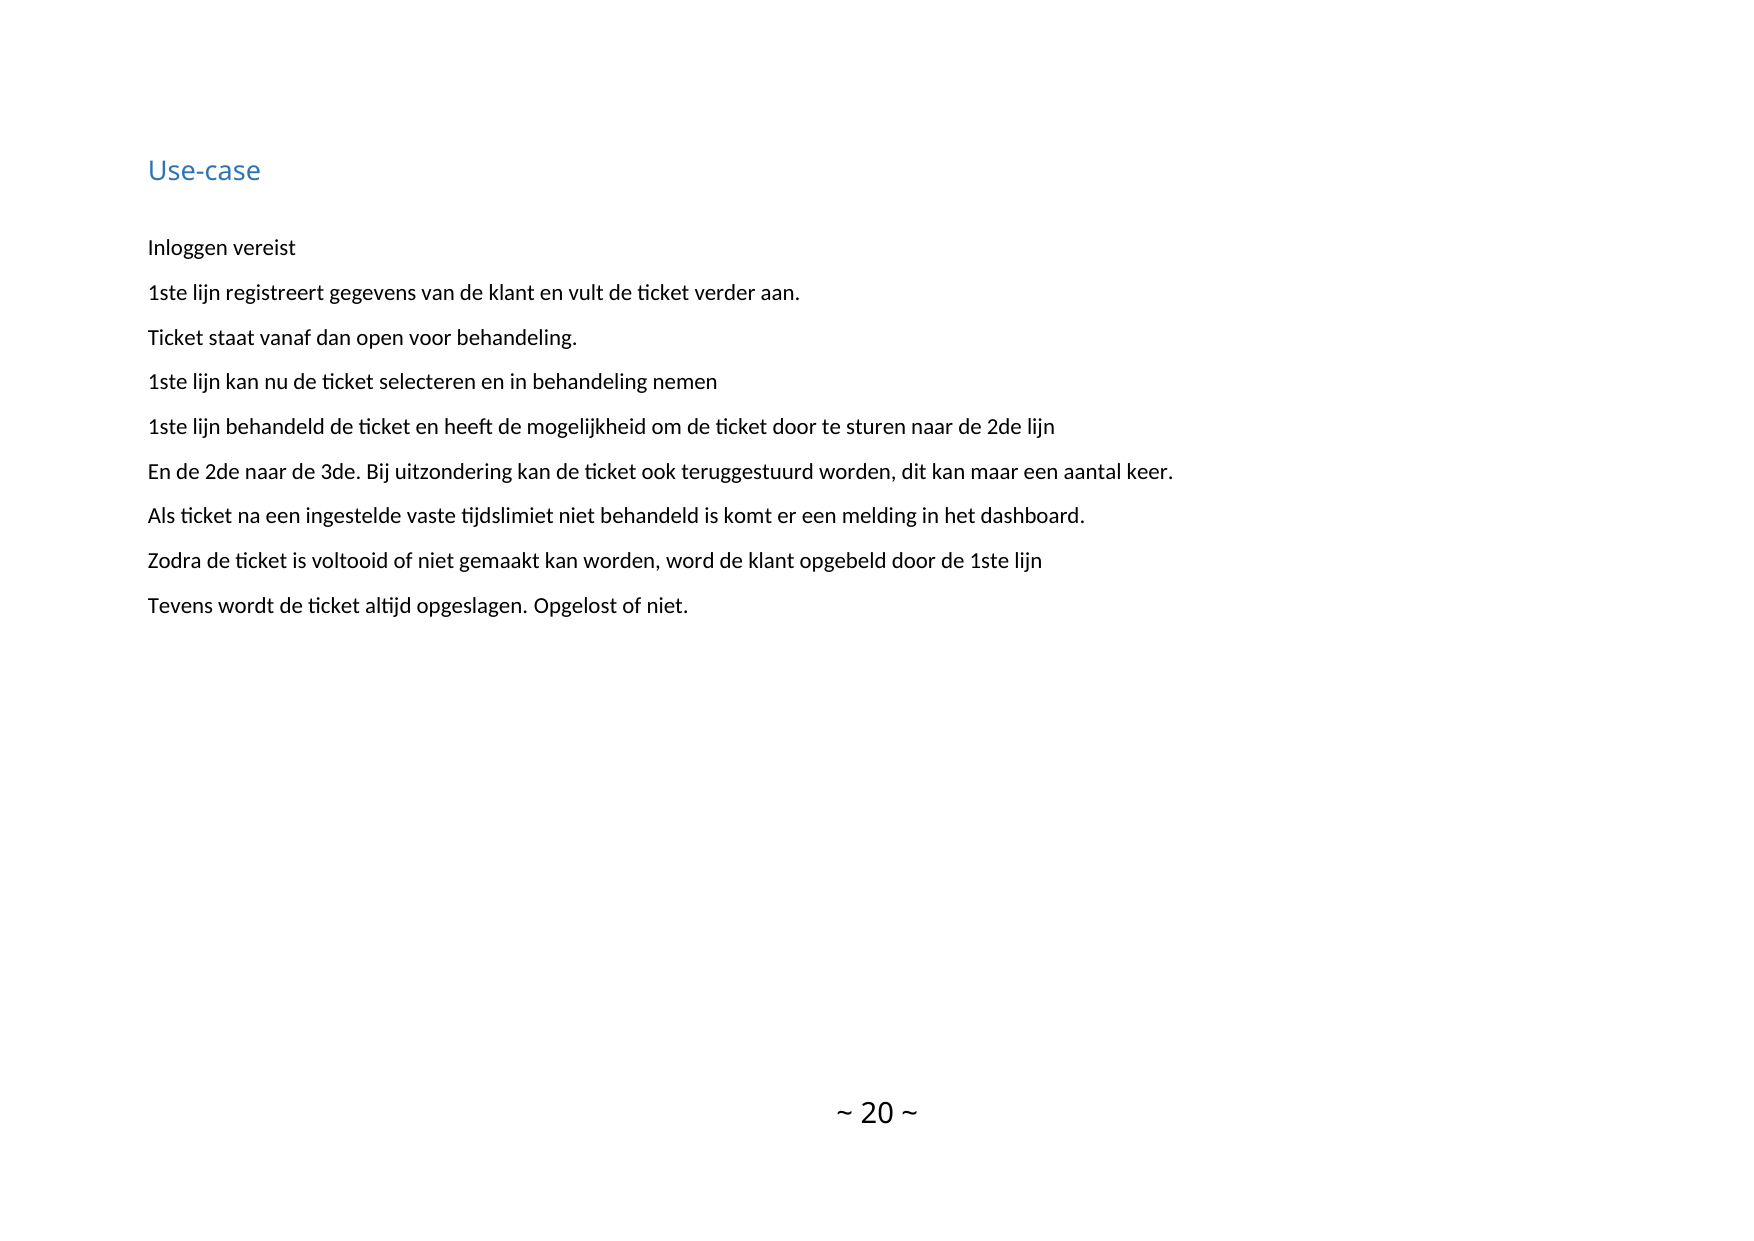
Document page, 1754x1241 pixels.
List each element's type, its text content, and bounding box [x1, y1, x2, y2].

text Ticket staat vanaf dan open voor behandeling. [148, 323, 1606, 351]
text Tevens wordt de ticket altijd opgeslagen. Opgelost of niet. [148, 591, 1606, 619]
text 1ste lijn kan nu de ticket selecteren en in behandeling nemen [148, 367, 1606, 396]
text En de 2de naar de 3de. Bij uitzondering kan de ticket ook teruggestuurd worden, dit kan maar een aantal keer. [148, 457, 1606, 485]
text 1ste lijn registreert gegevens van de klant en vult de ticket verder aan. [148, 278, 1606, 306]
text Inloggen vereist [148, 233, 1606, 261]
subtitle Use-case [148, 152, 1606, 189]
text 1ste lijn behandeld de ticket en heeft de mogelijkheid om de ticket door te sturen naar de 2de lijn [148, 412, 1606, 440]
text Als ticket na een ingestelde vaste tijdslimiet niet behandeld is komt er een melding in het dashboard. [148, 502, 1606, 529]
text Zodra de ticket is voltooid of niet gemaakt kan worden, word de klant opgebeld door de 1ste lijn [148, 546, 1606, 574]
